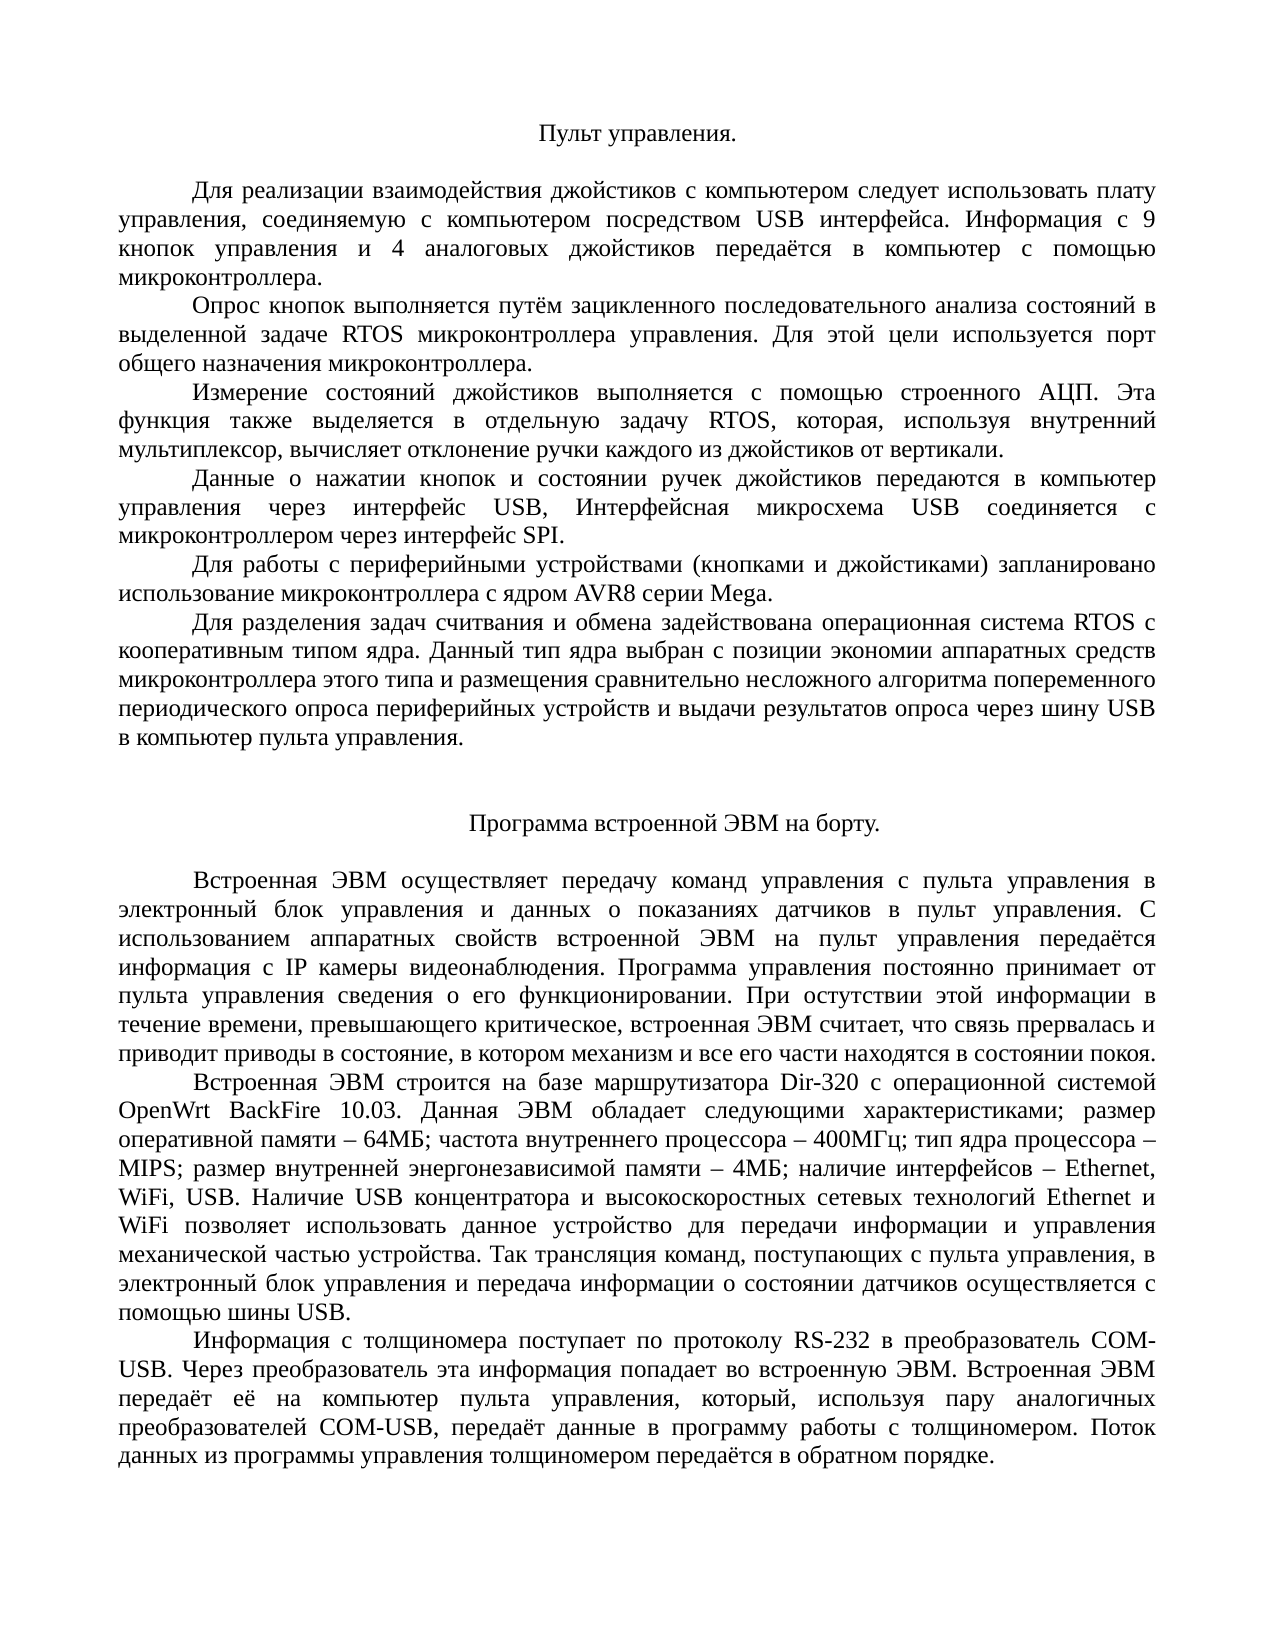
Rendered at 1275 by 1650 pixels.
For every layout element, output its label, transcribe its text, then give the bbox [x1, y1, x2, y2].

text Данные о нажатии кнопок и состоянии ручек джойстиков передаются в компьютер управления через интерфейс USB, Интерфейсная микросхема USB соединяется с микроконтроллером через интерфейс SPI. [118, 463, 1157, 549]
text Измерение состояний джойстиков выполняется с помощью строенного АЦП. Эта функция также выделяется в отдельную задачу RTOS, которая, используя внутренний мультиплексор, вычисляет отклонение ручки каждого из джойстиков от вертикали. [118, 377, 1157, 463]
text Для разделения задач считвания и обмена задействована операционная система RTOS с кооперативным типом ядра. Данный тип ядра выбран с позиции экономии аппаратных средств микроконтроллера этого типа и размещения сравнительно несложного алгоритма попеременного периодического опроса периферийных устройств и выдачи результатов опроса через шину USB в компьютер пульта управления. [118, 607, 1157, 751]
text Пульт управления. [118, 118, 1157, 147]
text Опрос кнопок выполняется путём зацикленного последовательного анализа состояний в выделенной задаче RTOS микроконтроллера управления. Для этой цели используется порт общего назначения микроконтроллера. [118, 291, 1157, 377]
text Для реализации взаимодействия джойстиков с компьютером следует использовать плату управления, соединяемую с компьютером посредством USB интерфейса. Информация с 9 кнопок управления и 4 аналоговых джойстиков передаётся в компьютер с помощью микроконтроллера. [118, 176, 1157, 291]
text Встроенная ЭВМ строится на базе маршрутизатора Dir-320 с операционной системой OpenWrt BackFire 10.03. Данная ЭВМ обладает следующими характеристиками; размер оперативной памяти – 64МБ; частота внутреннего процессора – 400МГц; тип ядра процессора – MIPS; размер внутренней энергонезависимой памяти – 4МБ; наличие интерфейсов – Ethernet, WiFi, USB. Наличие USB концентратора и высокоскоростных сетевых технологий Ethernet и WiFi позволяет использовать данное устройство для передачи информации и управления механической частью устройства. Так трансляция команд, поступающих с пульта управления, в электронный блок управления и передача информации о состоянии датчиков осуществляется с помощью шины USB. [118, 1067, 1157, 1326]
text Для работы с периферийными устройствами (кнопками и джойстиками) запланировано использование микроконтроллера с ядром AVR8 серии Mega. [118, 549, 1157, 607]
text Программа встроенной ЭВМ на борту. [118, 808, 1157, 837]
text Встроенная ЭВМ осуществляет передачу команд управления с пульта управления в электронный блок управления и данных о показаниях датчиков в пульт управления. С использованием аппаратных свойств встроенной ЭВМ на пульт управления передаётся информация с IP камеры видеонаблюдения. Программа управления постоянно принимает от пульта управления сведения о его функционировании. При остутствии этой информации в течение времени, превышающего критическое, встроенная ЭВМ считает, что связь прервалась и приводит приводы в состояние, в котором механизм и все его части находятся в состоянии покоя. [118, 866, 1157, 1067]
text Информация с толщиномера поступает по протоколу RS-232 в преобразователь COM-USB. Через преобразователь эта информация попадает во встроенную ЭВМ. Встроенная ЭВМ передаёт её на компьютер пульта управления, который, используя пару аналогичных преобразователей COM-USB, передаёт данные в программу работы с толщиномером. Поток данных из программы управления толщиномером передаётся в обратном порядке. [118, 1326, 1157, 1469]
